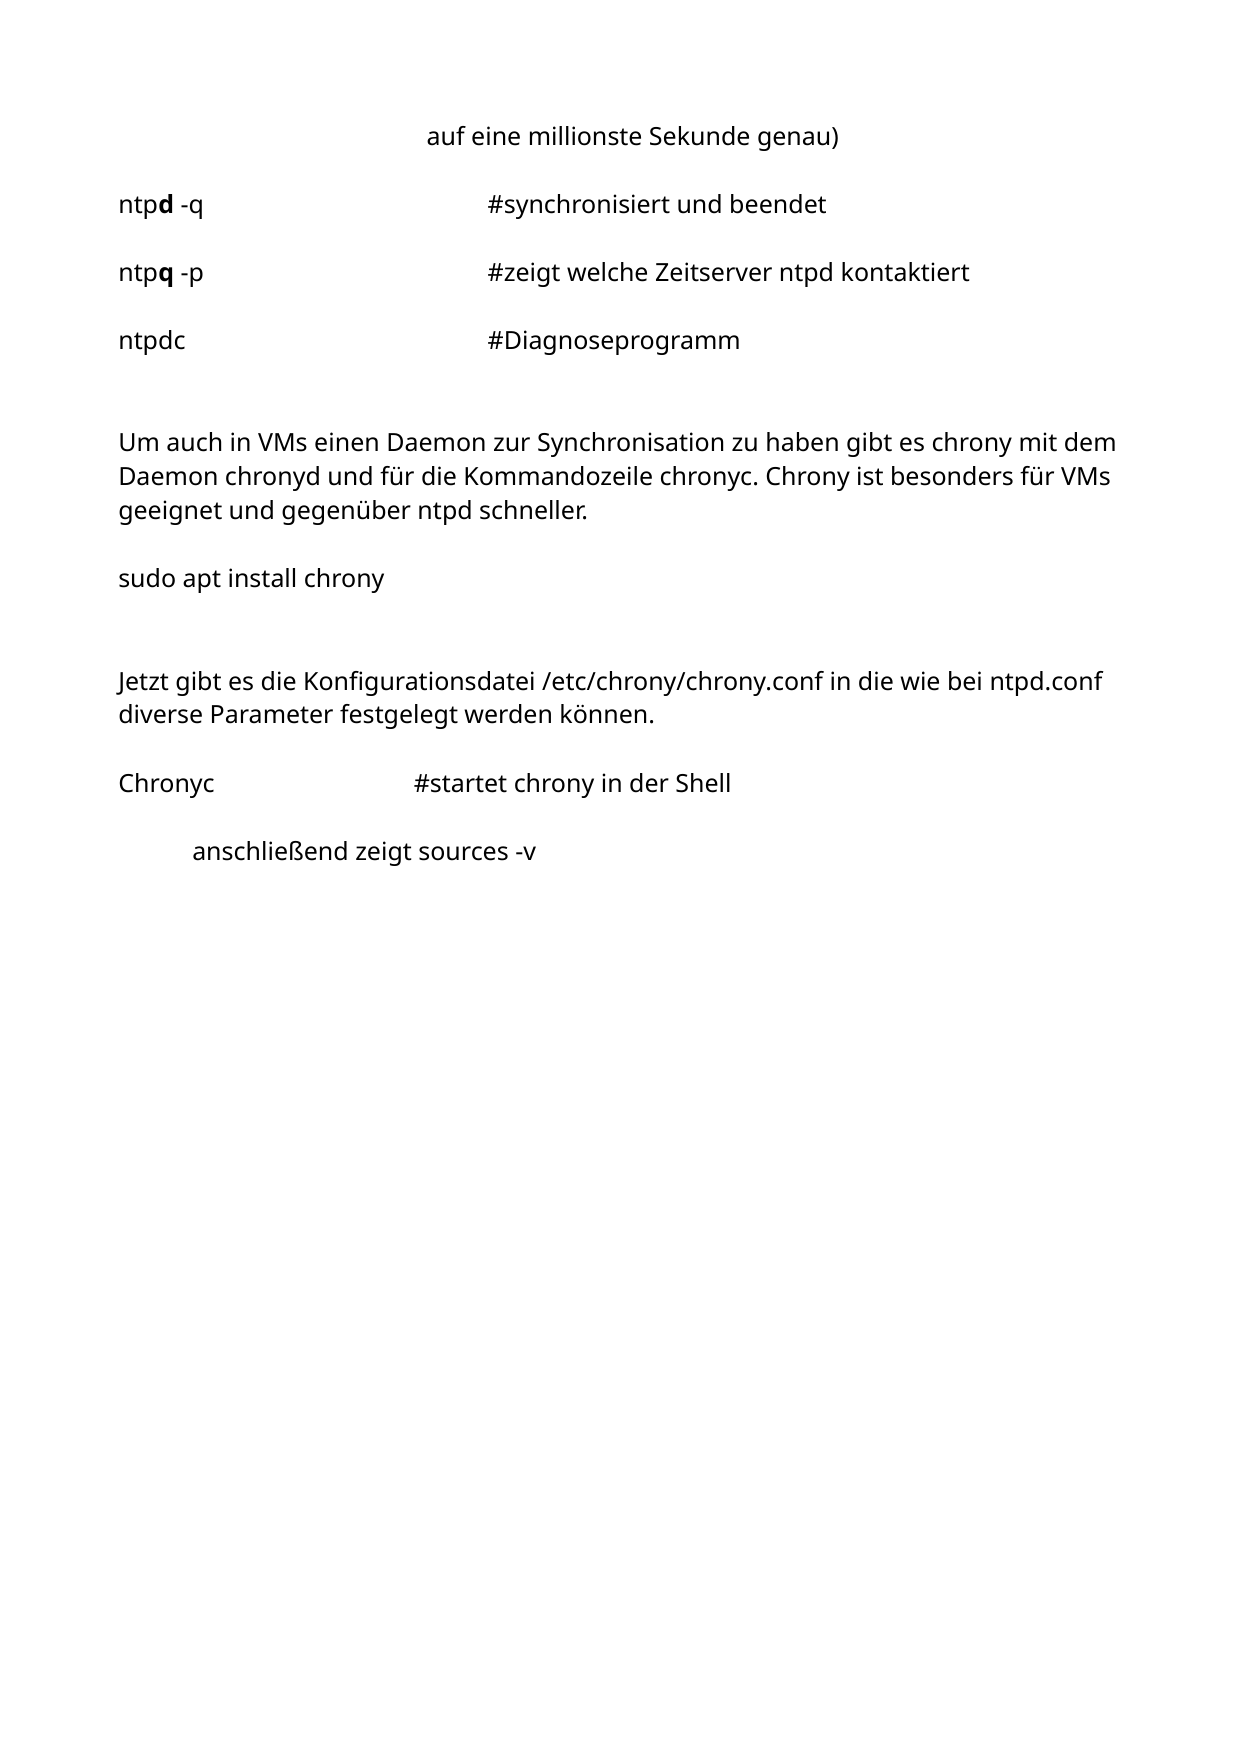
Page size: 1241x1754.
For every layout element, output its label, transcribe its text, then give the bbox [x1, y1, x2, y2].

text auf eine millionste Sekunde genau) ntpd -q #synchronisiert und beendet ntpq -p #zeigt welche Zeitserver ntpd kontaktiert ntpdc #Diagnoseprogramm Um auch in VMs einen Daemon zur Synchronisation zu haben gibt es chrony mit dem Daemon chronyd und für die Kommandozeile chronyc. Chrony ist besonders für VMs geeignet und gegenüber ntpd schneller. sudo apt install chrony Jetzt gibt es die Konfigurationsdatei /etc/chrony/chrony.conf in die wie bei ntpd.conf diverse Parameter festgelegt werden können. Chronyc #startet chrony in der Shell anschließend zeigt sources -v [118, 118, 1122, 867]
